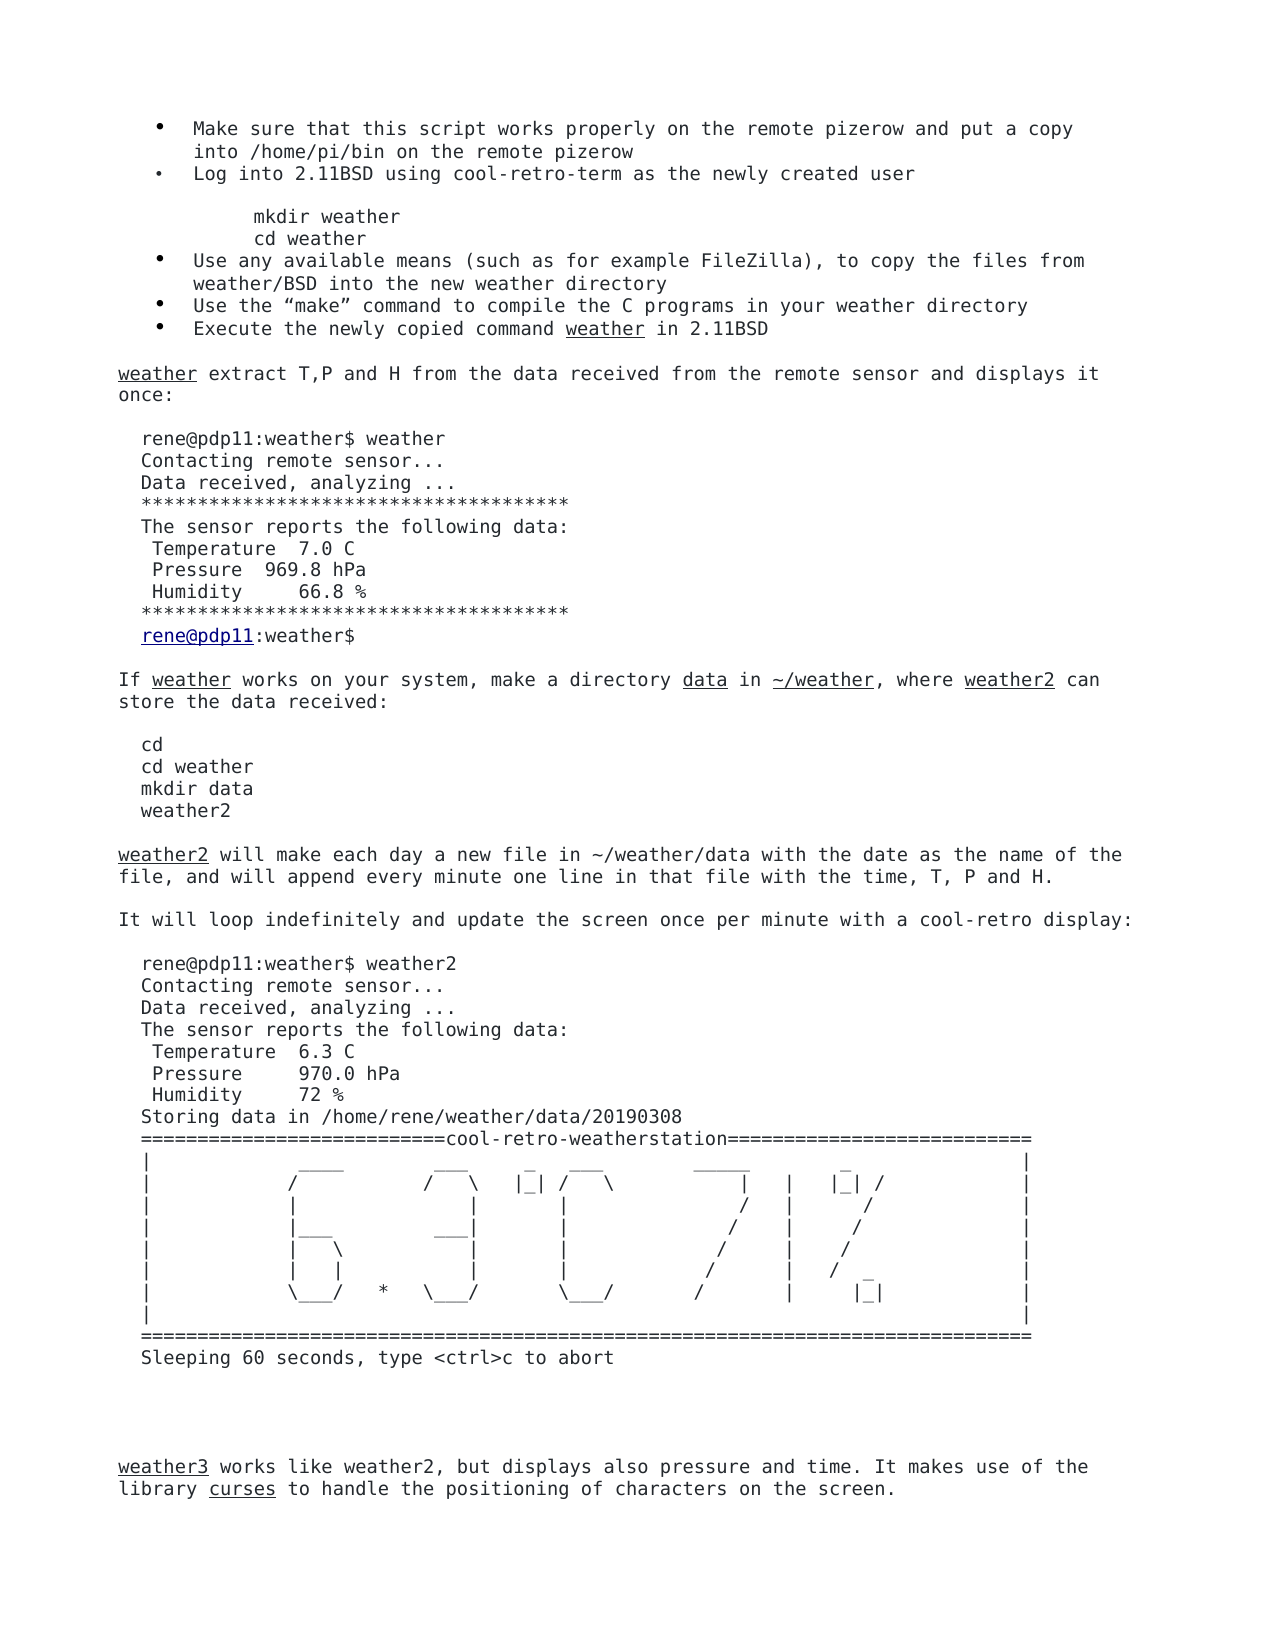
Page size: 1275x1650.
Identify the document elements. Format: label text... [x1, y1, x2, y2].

list Execute the newly copied command weather in 2.11BSD [156, 318, 1157, 341]
text Temperature 6.3 C [118, 1041, 1157, 1062]
text Storing data in /home/rene/weather/data/20190308 [118, 1106, 1157, 1128]
text | | [118, 1303, 1157, 1325]
text Contacting remote sensor... [118, 975, 1157, 997]
text | / / \ |_| / \ | | |_| / | [118, 1172, 1157, 1194]
text Pressure 969.8 hPa [118, 559, 1157, 581]
text Humidity 66.8 % [118, 581, 1157, 603]
text ===========================cool-retro-weatherstation=========================== [118, 1128, 1157, 1150]
text rene@pdp11:weather$ [118, 625, 1157, 647]
text ************************************** [118, 494, 1157, 516]
text Data received, analyzing ... [118, 472, 1157, 494]
text weather2 will make each day a new file in ~/weather/data with the date as the name of the file, and will append every minute one line in that file with the time, T, P and H. [118, 844, 1157, 887]
text mkdir weather [118, 207, 1157, 228]
text weather3 works like weather2, but displays also pressure and time. It makes use of the library curses to handle the positioning of characters on the screen. [118, 1456, 1157, 1500]
text cd weather [118, 228, 1157, 250]
list Log into 2.11BSD using cool-retro-term as the newly created user [156, 163, 1157, 185]
text rene@pdp11:weather$ weather2 [118, 953, 1157, 975]
text If weather works on your system, make a directory data in ~/weather, where weather2 can store the data received: [118, 669, 1157, 712]
text | | | | / | / | [118, 1194, 1157, 1216]
text The sensor reports the following data: [118, 1019, 1157, 1041]
text | ____ ___ _ ___ _____ _ | [118, 1150, 1157, 1172]
text Data received, analyzing ... [118, 997, 1157, 1019]
text Pressure 970.0 hPa [118, 1062, 1157, 1084]
text Contacting remote sensor... [118, 450, 1157, 472]
text | \___/ * \___/ \___/ / | |_| | [118, 1281, 1157, 1303]
text | | | | | / | / _ | [118, 1259, 1157, 1281]
text It will loop indefinitely and update the screen once per minute with a cool-retro display: [118, 909, 1157, 931]
list Make sure that this script works properly on the remote pizerow and put a copy into /home/pi/bin on the remote pizerow [156, 118, 1157, 163]
text | | \ | | / | / | [118, 1237, 1157, 1259]
text Temperature 7.0 C [118, 537, 1157, 559]
text cd [118, 734, 1157, 756]
text mkdir data [118, 778, 1157, 800]
list Use any available means (such as for example FileZilla), to copy the files from weather/BSD into the new weather directory [156, 250, 1157, 295]
text weather extract T,P and H from the data received from the remote sensor and displays it once: [118, 362, 1157, 406]
list Use the “make” command to compile the C programs in your weather directory [156, 295, 1157, 318]
text | |___ ___| | / | / | [118, 1216, 1157, 1237]
text =============================================================================== [118, 1325, 1157, 1347]
text ************************************** [118, 603, 1157, 625]
text cd weather [118, 756, 1157, 778]
text Sleeping 60 seconds, type <ctrl>c to abort [118, 1347, 1157, 1369]
text weather2 [118, 800, 1157, 822]
text The sensor reports the following data: [118, 516, 1157, 537]
text rene@pdp11:weather$ weather [118, 428, 1157, 450]
text Humidity 72 % [118, 1084, 1157, 1106]
